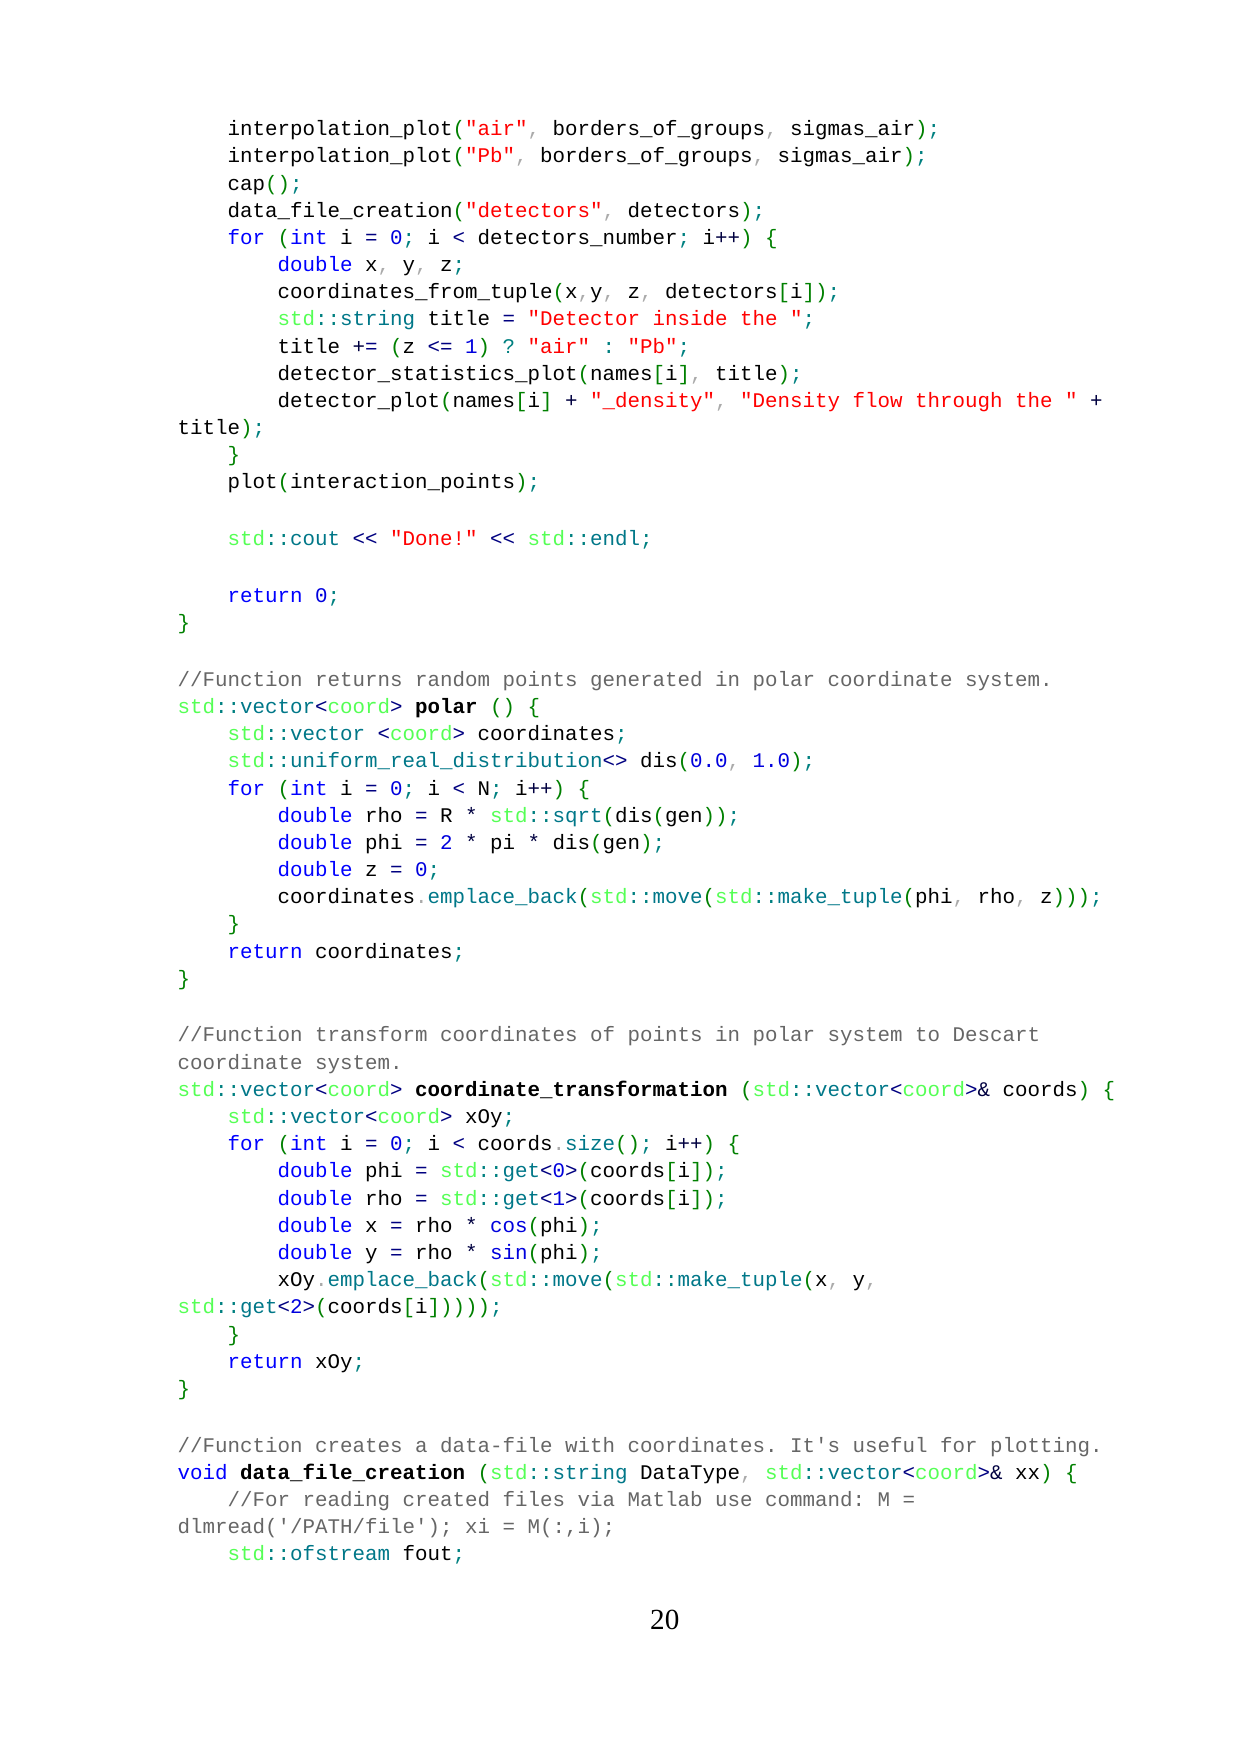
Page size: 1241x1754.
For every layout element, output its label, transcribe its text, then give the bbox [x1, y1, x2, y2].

text coordinates.emplace_back(std::move(std::make_tuple(phi, rho, z))); [177, 886, 1152, 910]
text for (int i = 0; i < coords.size(); i++) { [177, 1133, 1152, 1157]
text double z = 0; [177, 859, 1152, 883]
text } [177, 1378, 1152, 1402]
text title += (z <= 1) ? "air" : "Pb"; [177, 336, 1152, 359]
text double x, y, z; [177, 254, 1152, 278]
text data_file_creation("detectors", detectors); [177, 200, 1152, 223]
text cap(); [177, 172, 1152, 196]
text interpolation_plot("Pb", borders_of_groups, sigmas_air); [177, 145, 1152, 169]
text } [177, 968, 1152, 991]
text } [177, 444, 1152, 468]
text double x = rho * cos(phi); [177, 1215, 1152, 1238]
text std::vector <coord> coordinates; [177, 723, 1152, 747]
text //Function creates a data-file with coordinates. It's useful for plotting. [177, 1434, 1152, 1458]
text void data_file_creation (std::string DataType, std::vector<coord>& xx) { [177, 1462, 1152, 1485]
text std::vector<coord> xOy; [177, 1106, 1152, 1130]
text coordinates_from_tuple(x,y, z, detectors[i]); [177, 281, 1152, 305]
text detector_statistics_plot(names[i], title); [177, 363, 1152, 386]
text for (int i = 0; i < N; i++) { [177, 777, 1152, 801]
text interpolation_plot("air", borders_of_groups, sigmas_air); [177, 118, 1152, 142]
text std::uniform_real_distribution<> dis(0.0, 1.0); [177, 750, 1152, 774]
text plot(interaction_points); [177, 472, 1152, 495]
text std::ofstream fout; [177, 1543, 1152, 1567]
text xOy.emplace_back(std::move(std::make_tuple(x, y, std::get<2>(coords[i])))); [177, 1269, 1152, 1320]
text //For reading created files via Matlab use command: M = dlmread('/PATH/file'); xi = M(:,i); [177, 1489, 1152, 1540]
text double phi = 2 * pi * dis(gen); [177, 832, 1152, 856]
text //Function transform coordinates of points in polar system to Descart coordinate system. [177, 1024, 1152, 1075]
text return 0; [177, 585, 1152, 608]
text detector_plot(names[i] + "_density", "Density flow through the " + title); [177, 390, 1152, 441]
text //Function returns random points generated in polar coordinate system. [177, 669, 1152, 692]
text std::cout << "Done!" << std::endl; [177, 528, 1152, 552]
text for (int i = 0; i < detectors_number; i++) { [177, 227, 1152, 251]
text std::vector<coord> coordinate_transformation (std::vector<coord>& coords) { [177, 1079, 1152, 1102]
text double y = rho * sin(phi); [177, 1242, 1152, 1266]
text double rho = R * std::sqrt(dis(gen)); [177, 805, 1152, 828]
text std::vector<coord> polar () { [177, 696, 1152, 719]
text } [177, 612, 1152, 636]
text } [177, 1323, 1152, 1347]
text return xOy; [177, 1351, 1152, 1374]
text std::string title = "Detector inside the "; [177, 308, 1152, 332]
text double phi = std::get<0>(coords[i]); [177, 1160, 1152, 1184]
text return coordinates; [177, 941, 1152, 964]
text } [177, 913, 1152, 937]
text double rho = std::get<1>(coords[i]); [177, 1188, 1152, 1211]
